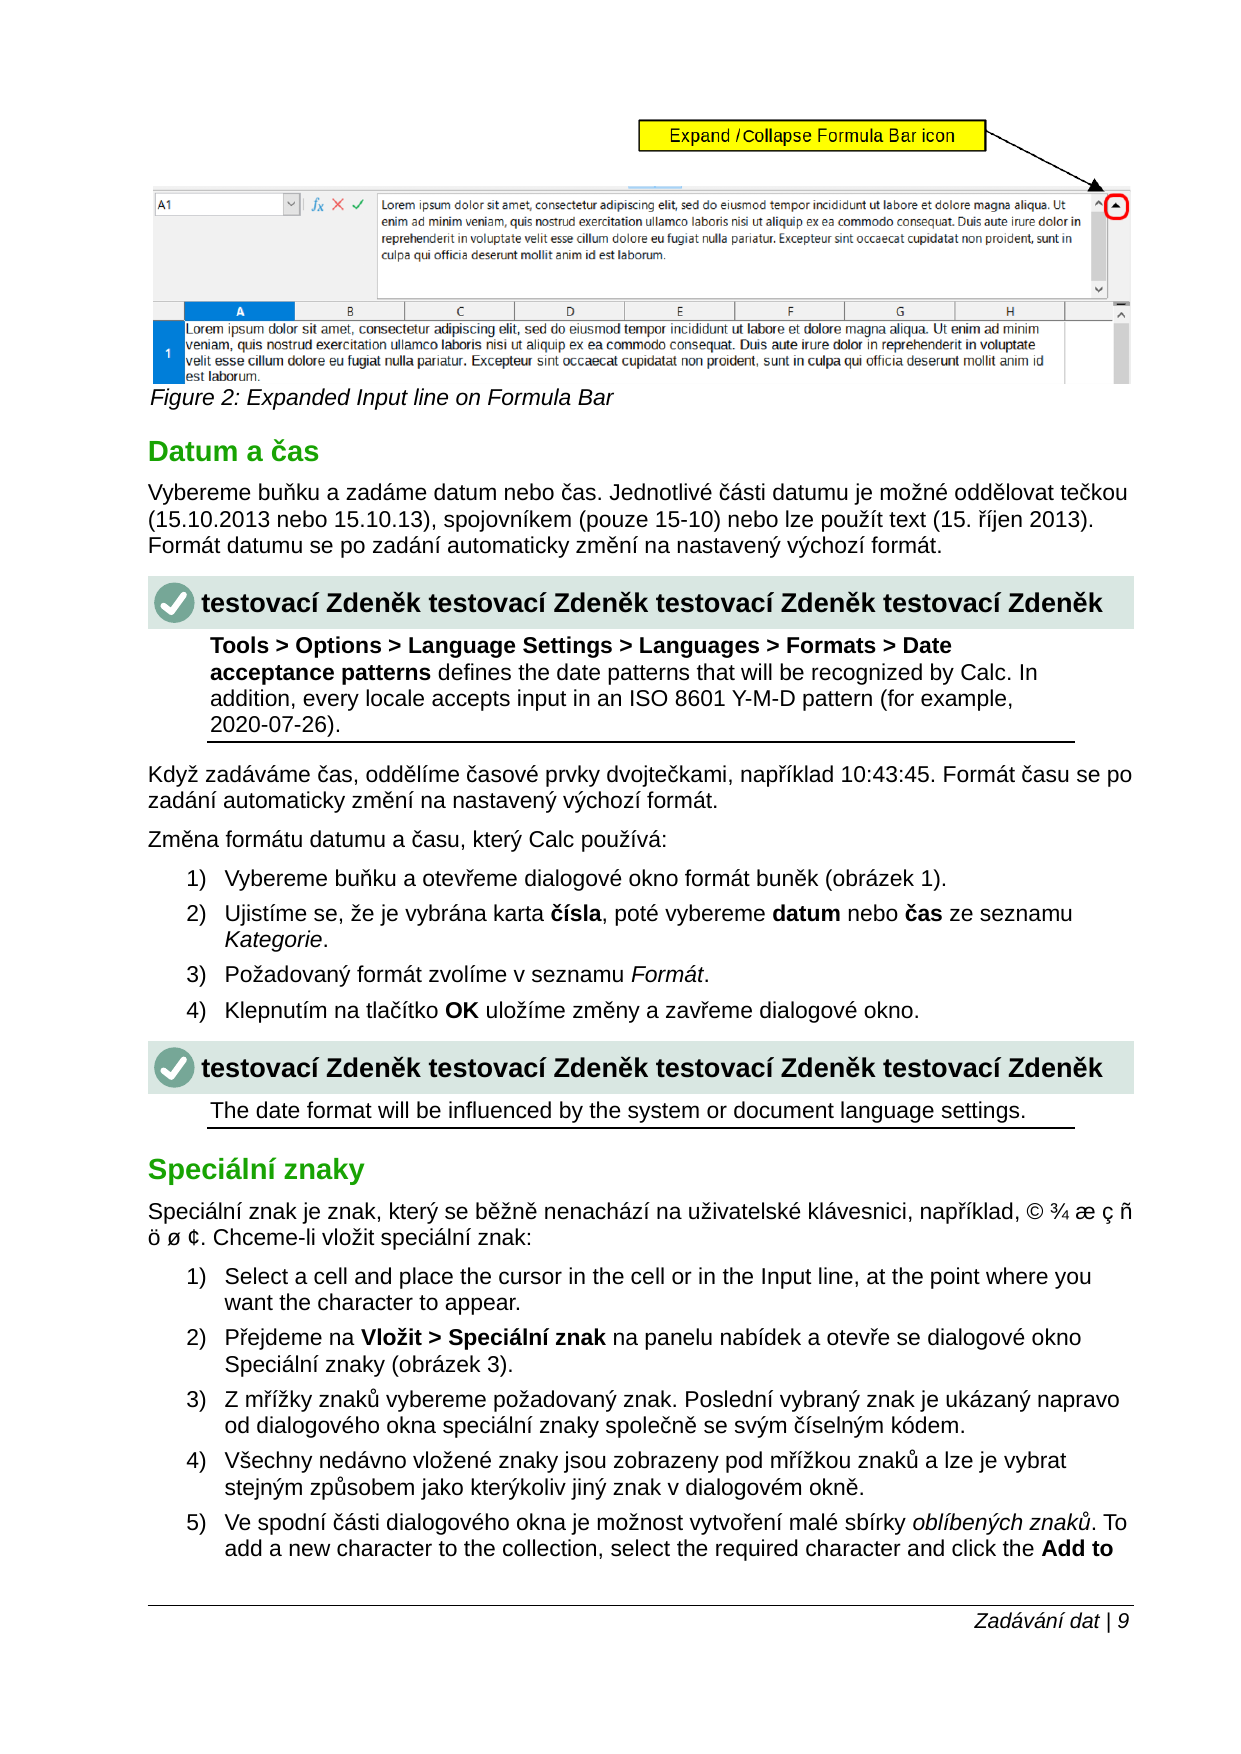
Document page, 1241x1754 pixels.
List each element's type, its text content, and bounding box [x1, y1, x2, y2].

text Figure 2: Expanded Input line on Formula Bar [150, 118, 1132, 410]
list Z mřížky znaků vybereme požadovaný znak. Poslední vybraný znak je ukázaný napravo od dialogového okna speciální znaky společně se svým číselným kódem. [207, 1386, 1134, 1439]
subtitle Speciální znaky [148, 1152, 1134, 1186]
list Klepnutím na tlačítko OK uložíme změny a zavřeme dialogové okno. [207, 997, 1134, 1023]
list Ujistíme se, že je vybrána karta čísla, poté vybereme datum nebo čas ze seznamu Kategorie. [207, 900, 1134, 953]
subtitle Datum a čas [148, 434, 1134, 467]
text The date format will be influenced by the system or document language settings. [207, 1094, 1075, 1127]
picture [151, 118, 1131, 384]
text Speciální znak je znak, který se běžně nenachází na uživatelské klávesnici, například, © ¾ æ ç ñ ö ø ¢. Chceme-li vložit speciální znak: [148, 1198, 1134, 1250]
list Požadovaný formát zvolíme v seznamu Formát. [207, 961, 1134, 988]
subtitle testovací Zdeněk testovací Zdeněk testovací Zdeněk testovací Zdeněk [148, 576, 1134, 629]
text Tools > Options > Language Settings > Languages > Formats > Date acceptance patterns defines the date patterns that will be recognized by Calc. In addition, every locale accepts input in an ISO 8601 Y-M-D pattern (for example, 2020-07-26). [207, 629, 1075, 741]
text Změna formátu datumu a času, který Calc používá: [148, 826, 1134, 852]
list Select a cell and place the cursor in the cell or in the Input line, at the point where you want the character to appear. [207, 1263, 1134, 1316]
list Vybereme buňku a otevřeme dialogové okno formát buněk (obrázek 1). [207, 865, 1134, 891]
list Přejdeme na Vložit > Speciální znak na panelu nabídek a otevře se dialogové okno Speciální znaky (obrázek 3). [207, 1324, 1134, 1377]
list Všechny nedávno vložené znaky jsou zobrazeny pod mřížkou znaků a lze je vybrat stejným způsobem jako kterýkoliv jiný znak v dialogovém okně. [207, 1447, 1134, 1500]
list Ve spodní části dialogového okna je možnost vytvoření malé sbírky oblíbených znaků. To add a new character to the collection, select the required character and click the Add to [207, 1509, 1134, 1562]
text Když zadáváme čas, oddělíme časové prvky dvojtečkami, například 10:43:45. Formát času se po zadání automaticky změní na nastavený výchozí formát. [148, 761, 1134, 813]
text Vybereme buňku a zadáme datum nebo čas. Jednotlivé části datumu je možné oddělovat tečkou (15.10.2013 nebo 15.10.13), spojovníkem (pouze 15-10) nebo lze použít text (15. říjen 2013). Formát datumu se po zadání automaticky změní na nastavený výchozí formát. [148, 479, 1134, 558]
subtitle testovací Zdeněk testovací Zdeněk testovací Zdeněk testovací Zdeněk [148, 1041, 1134, 1094]
